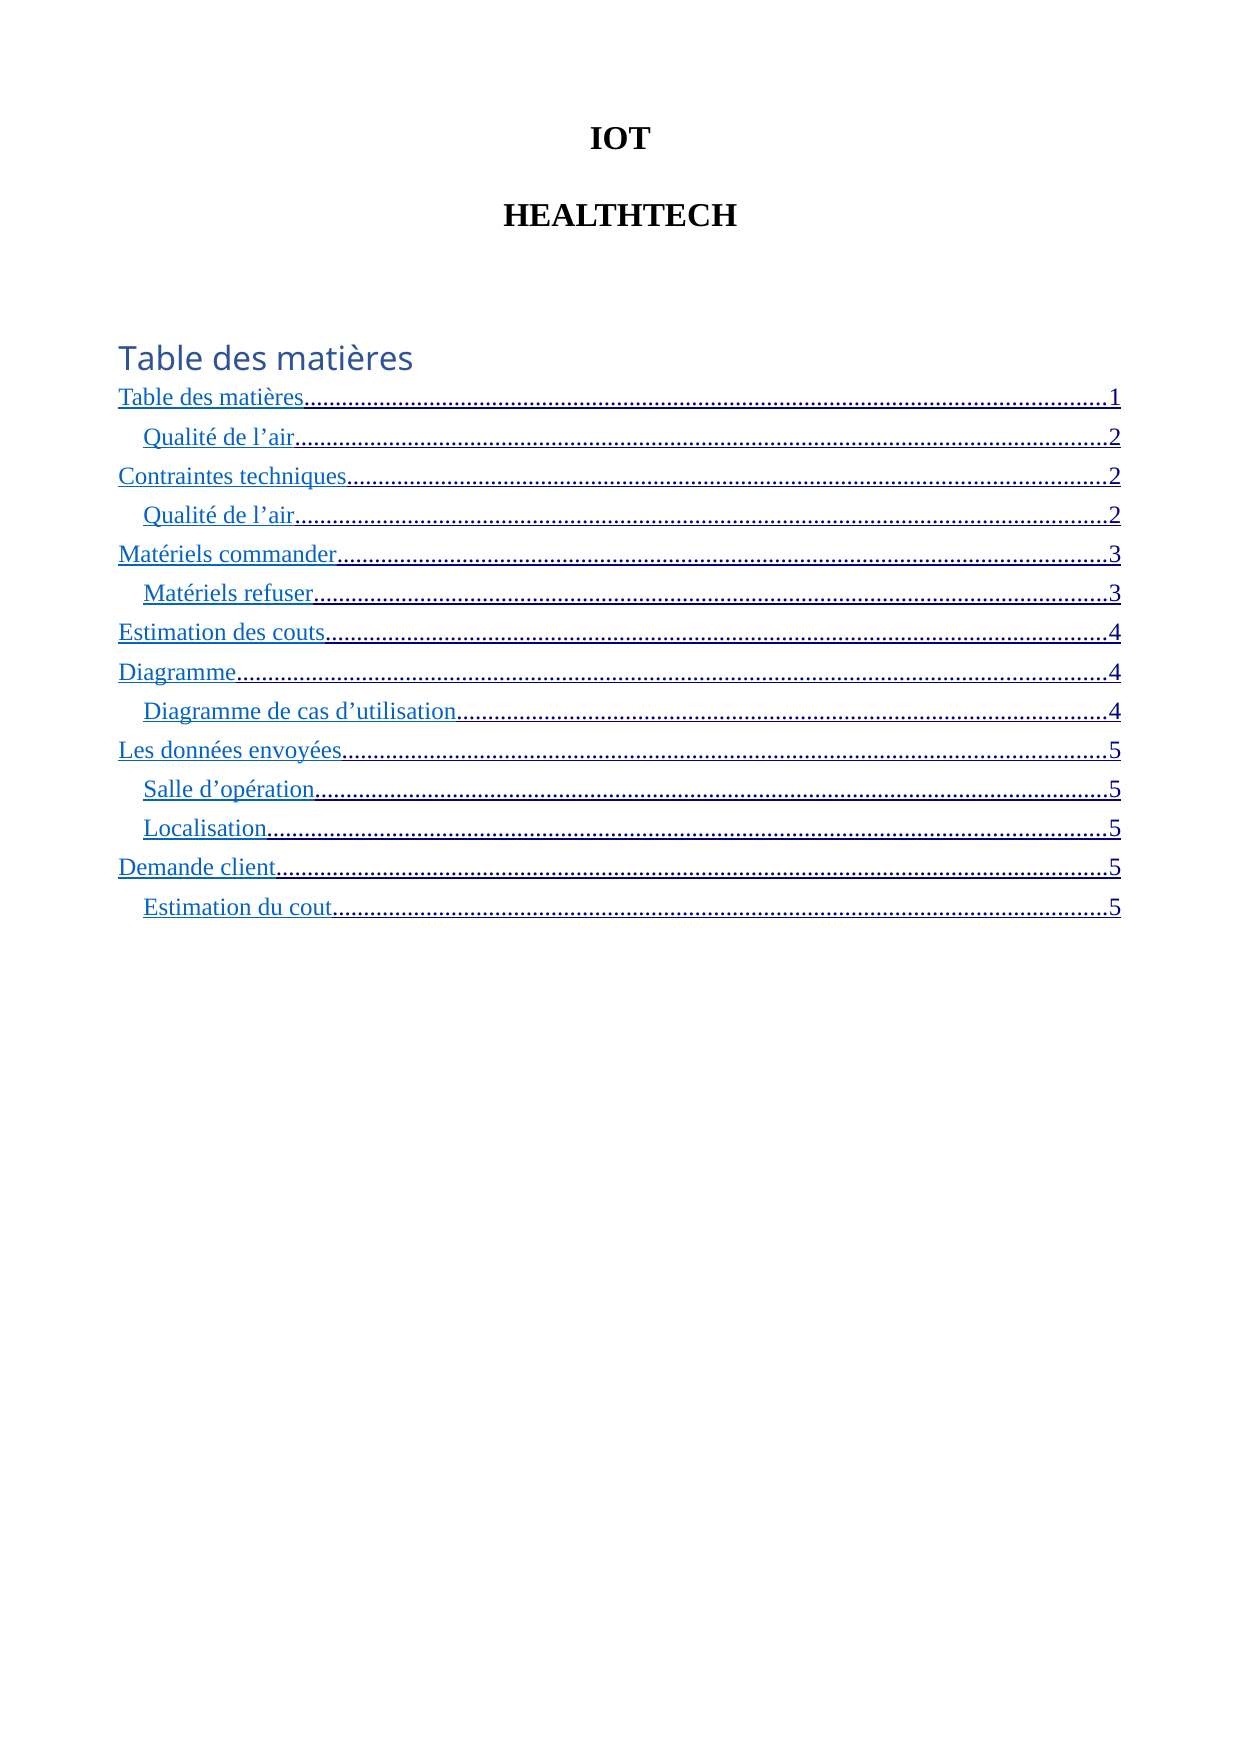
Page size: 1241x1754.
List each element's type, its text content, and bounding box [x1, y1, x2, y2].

subtitle Table des matières [118, 335, 1122, 380]
text Table des matières 1 [118, 382, 1122, 411]
text Estimation du cout 5 [143, 892, 1122, 920]
text IOT [118, 118, 1122, 156]
text Qualité de l’air 2 [143, 422, 1122, 450]
text Diagramme de cas d’utilisation 4 [143, 696, 1122, 724]
text Contraintes techniques 2 [118, 461, 1122, 489]
text Matériels commander 3 [118, 539, 1122, 568]
text Matériels refuser 3 [143, 578, 1122, 607]
text Estimation des couts 4 [118, 617, 1122, 646]
text Demande client 5 [118, 852, 1122, 881]
text Localisation 5 [143, 813, 1122, 842]
text Qualité de l’air 2 [143, 500, 1122, 529]
text Diagramme 4 [118, 657, 1122, 685]
text Salle d’opération 5 [143, 774, 1122, 803]
text Les données envoyées 5 [118, 735, 1122, 764]
text HEALTHTECH [118, 195, 1122, 233]
